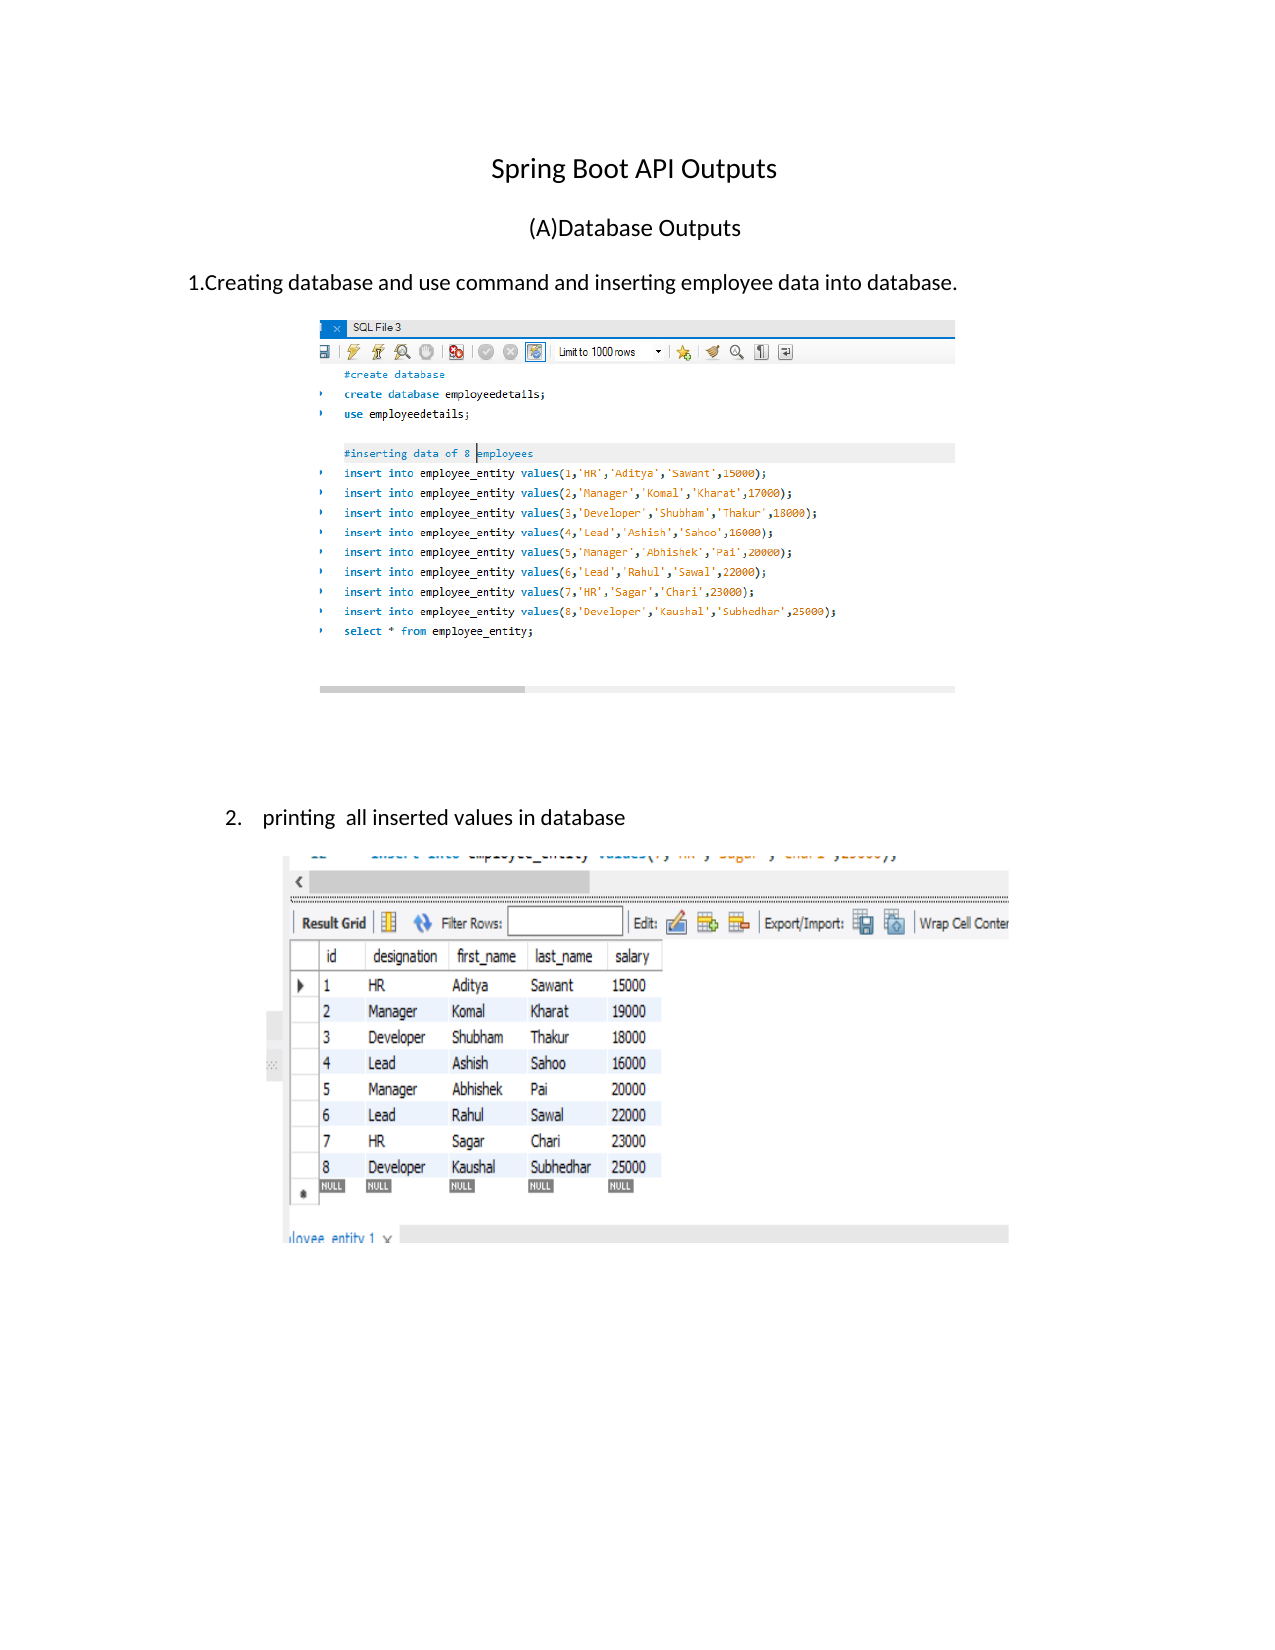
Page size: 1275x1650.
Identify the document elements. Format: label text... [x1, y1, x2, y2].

text 1.Creating database and use command and inserting employee data into database. [187, 268, 1087, 296]
picture [266, 856, 1009, 1243]
text (A)Database Outputs [187, 212, 1087, 242]
list printing all inserted values in database [225, 803, 1087, 831]
text Spring Boot API Outputs [187, 150, 1087, 186]
picture [319, 320, 956, 693]
